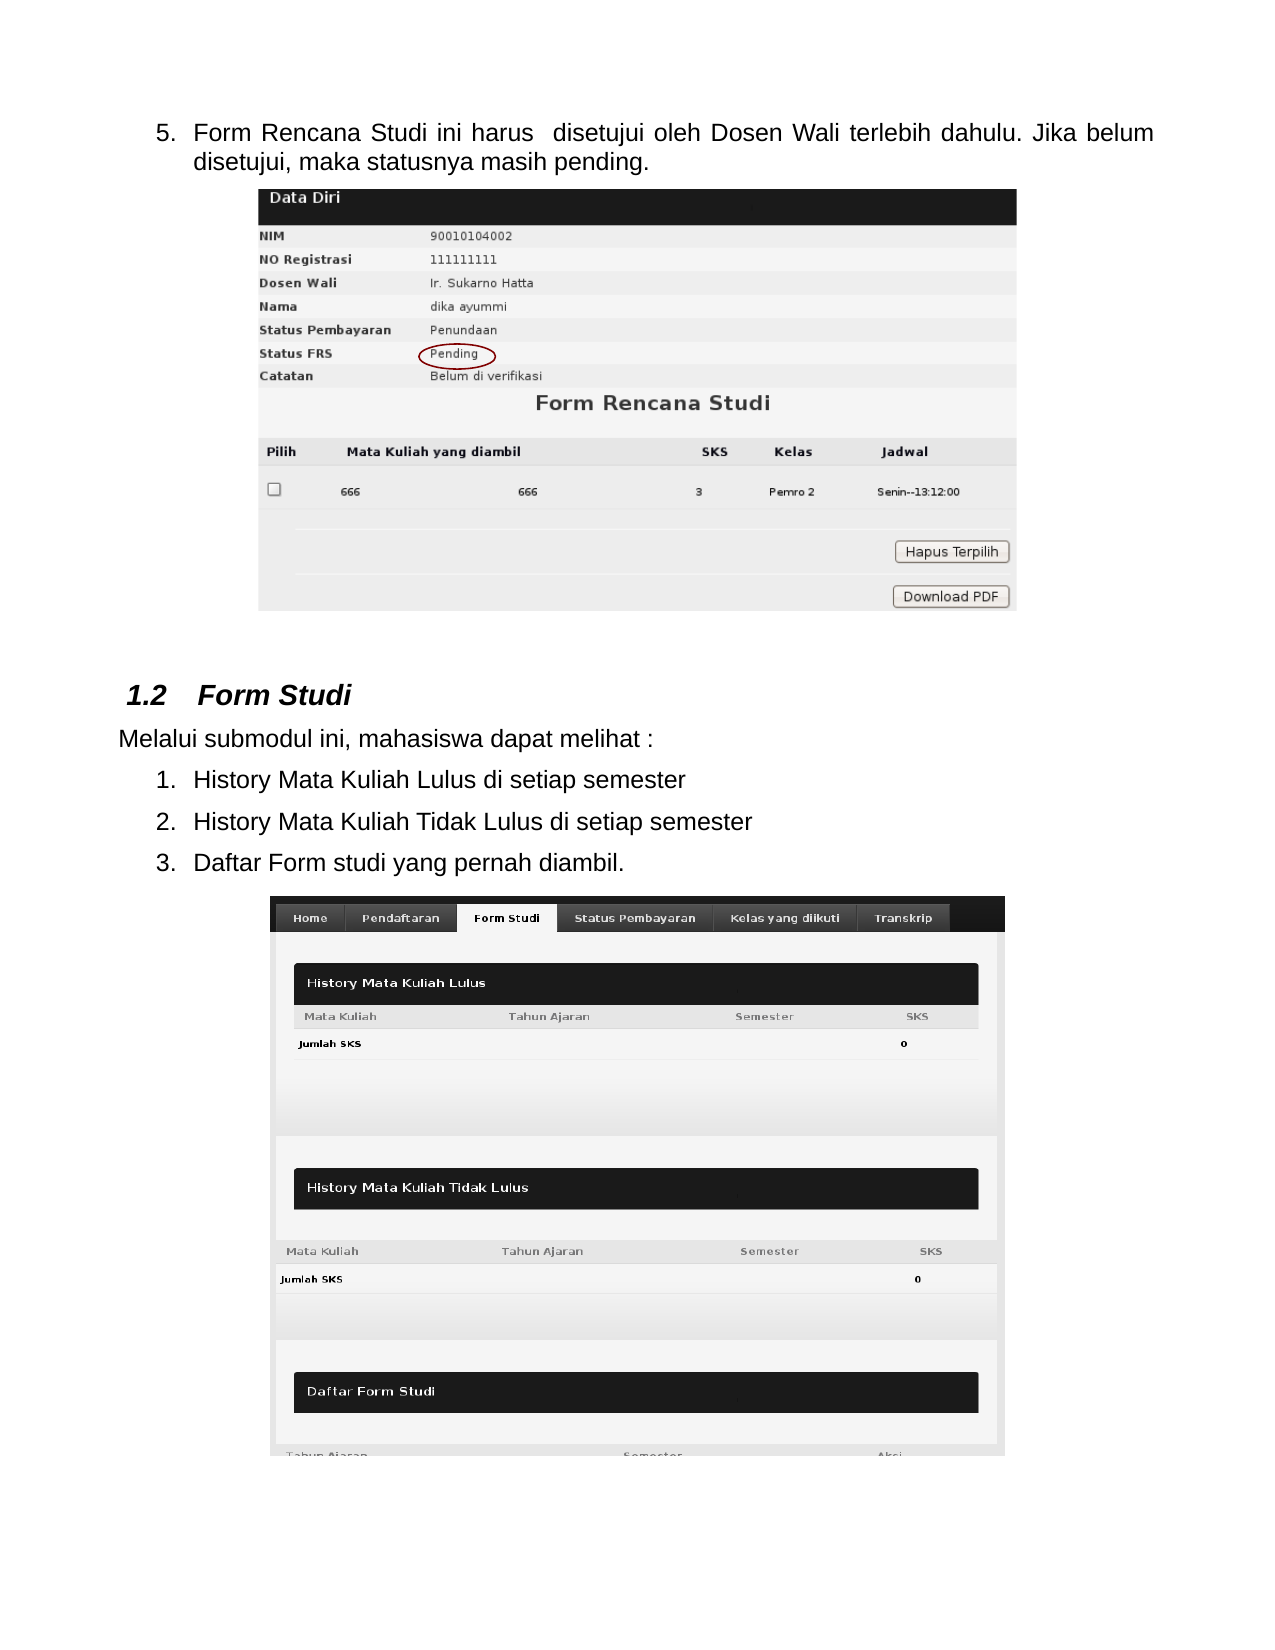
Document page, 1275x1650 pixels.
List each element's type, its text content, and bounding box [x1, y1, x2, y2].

picture [270, 896, 1005, 1456]
list History Mata Kuliah Tidak Lulus di setiap semester [156, 806, 1157, 835]
subtitle Form Studi [118, 678, 1157, 711]
picture [258, 189, 1017, 611]
list Form Rencana Studi ini harus disetujui oleh Dosen Wali terlebih dahulu. Jika belum disetujui, maka statusnya masih pending. [156, 118, 1157, 176]
list History Mata Kuliah Lulus di setiap semester [156, 765, 1157, 794]
text Melalui submodul ini, mahasiswa dapat melihat : [118, 724, 1157, 753]
list Daftar Form studi yang pernah diambil. [156, 848, 1157, 876]
